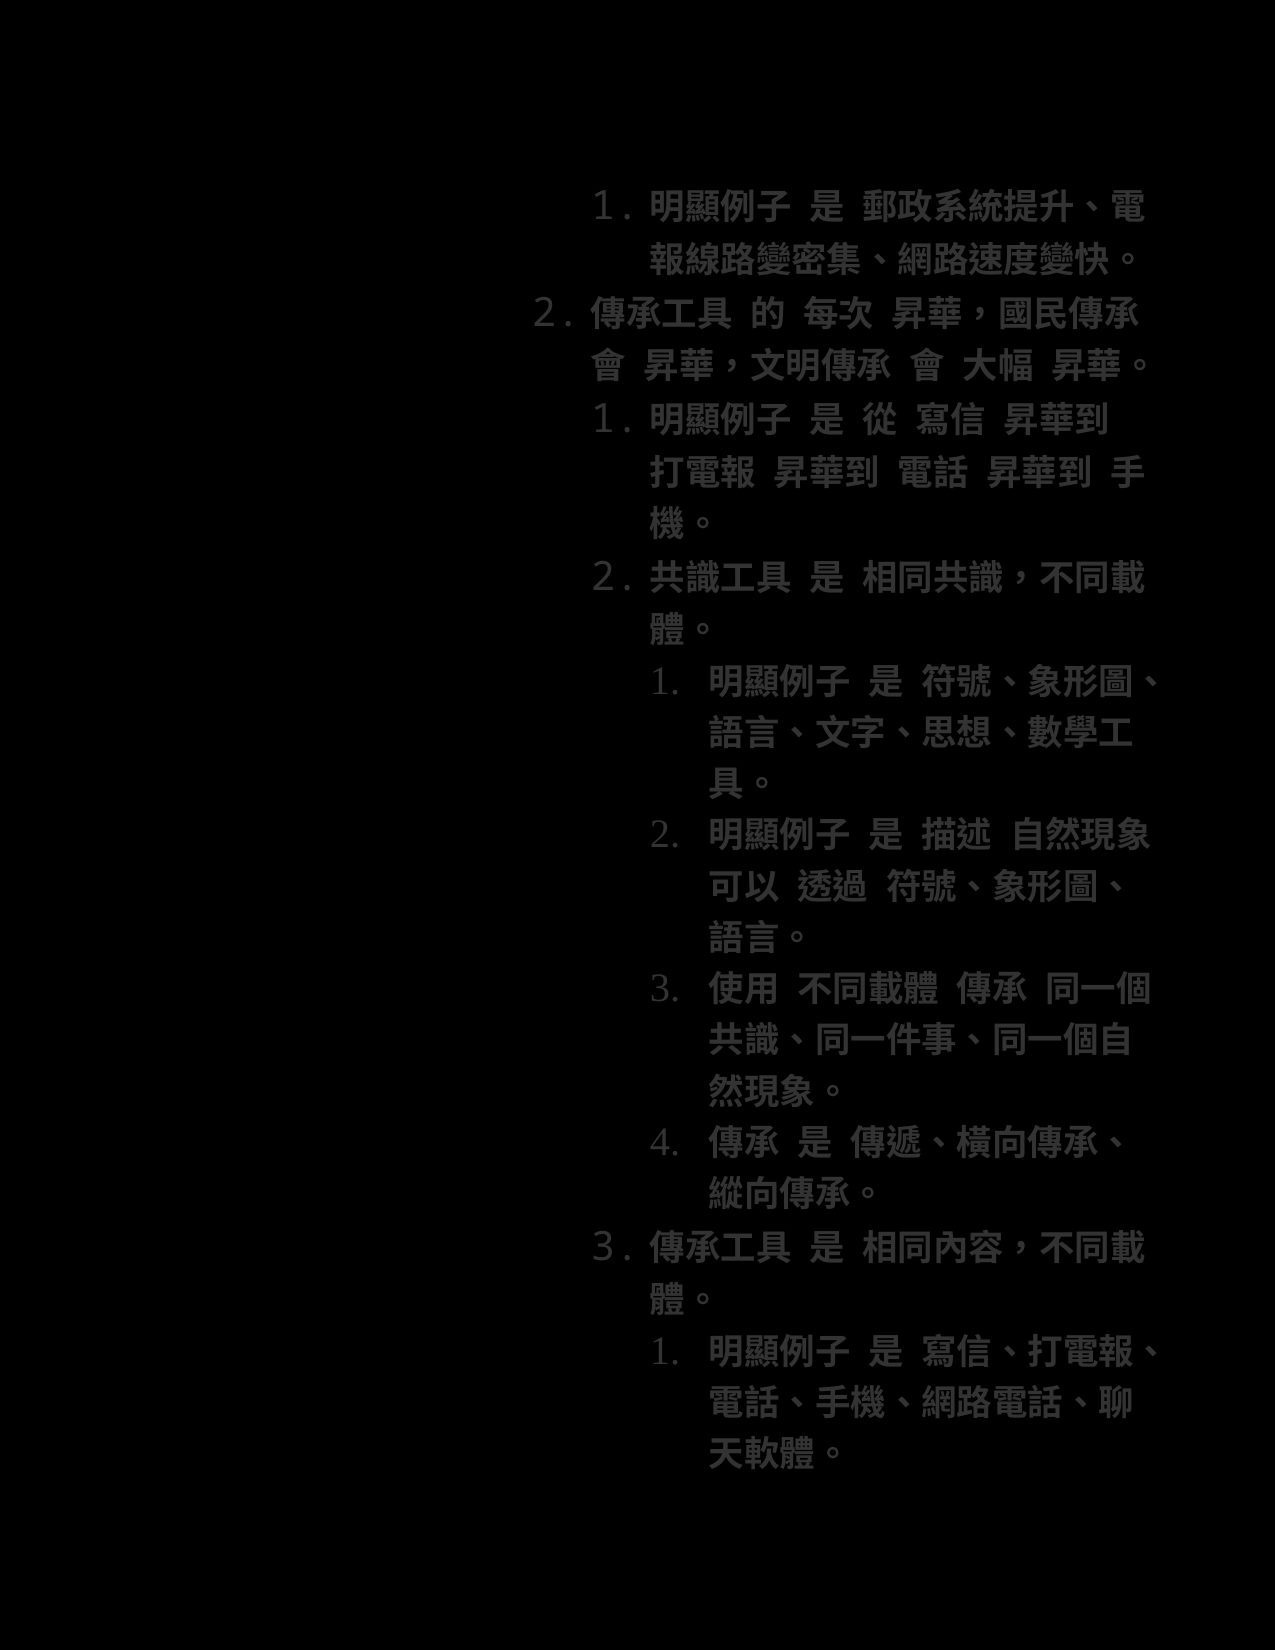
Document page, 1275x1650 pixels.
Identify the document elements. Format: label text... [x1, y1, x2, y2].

list 明顯例子 是 郵政系統提升、電報線路變密集、網路速度變快。 [591, 176, 1157, 283]
list 傳承 是 傳遞、橫向傳承、縱向傳承。 [649, 1114, 1157, 1217]
list 傳承工具 的 每次 昇華，國民傳承 會 昇華，文明傳承 會 大幅 昇華。 [532, 283, 1157, 389]
list 使用 不同載體 傳承 同一個共識、同一件事、同一個自然現象。 [649, 961, 1157, 1114]
list 明顯例子 是 描述 自然現象 可以 透過 符號、象形圖、語言。 [649, 807, 1157, 961]
list 明顯例子 是 符號、象形圖、語言、文字、思想、數學工具。 [649, 653, 1157, 807]
list 傳承工具 是 相同內容，不同載體。 [591, 1217, 1157, 1323]
list 明顯例子 是 寫信、打電報、電話、手機、網路電話、聊天軟體。 [649, 1323, 1157, 1477]
list 共識工具 是 相同共識，不同載體。 [591, 547, 1157, 653]
list 明顯例子 是 從 寫信 昇華到 打電報 昇華到 電話 昇華到 手機。 [591, 389, 1157, 547]
